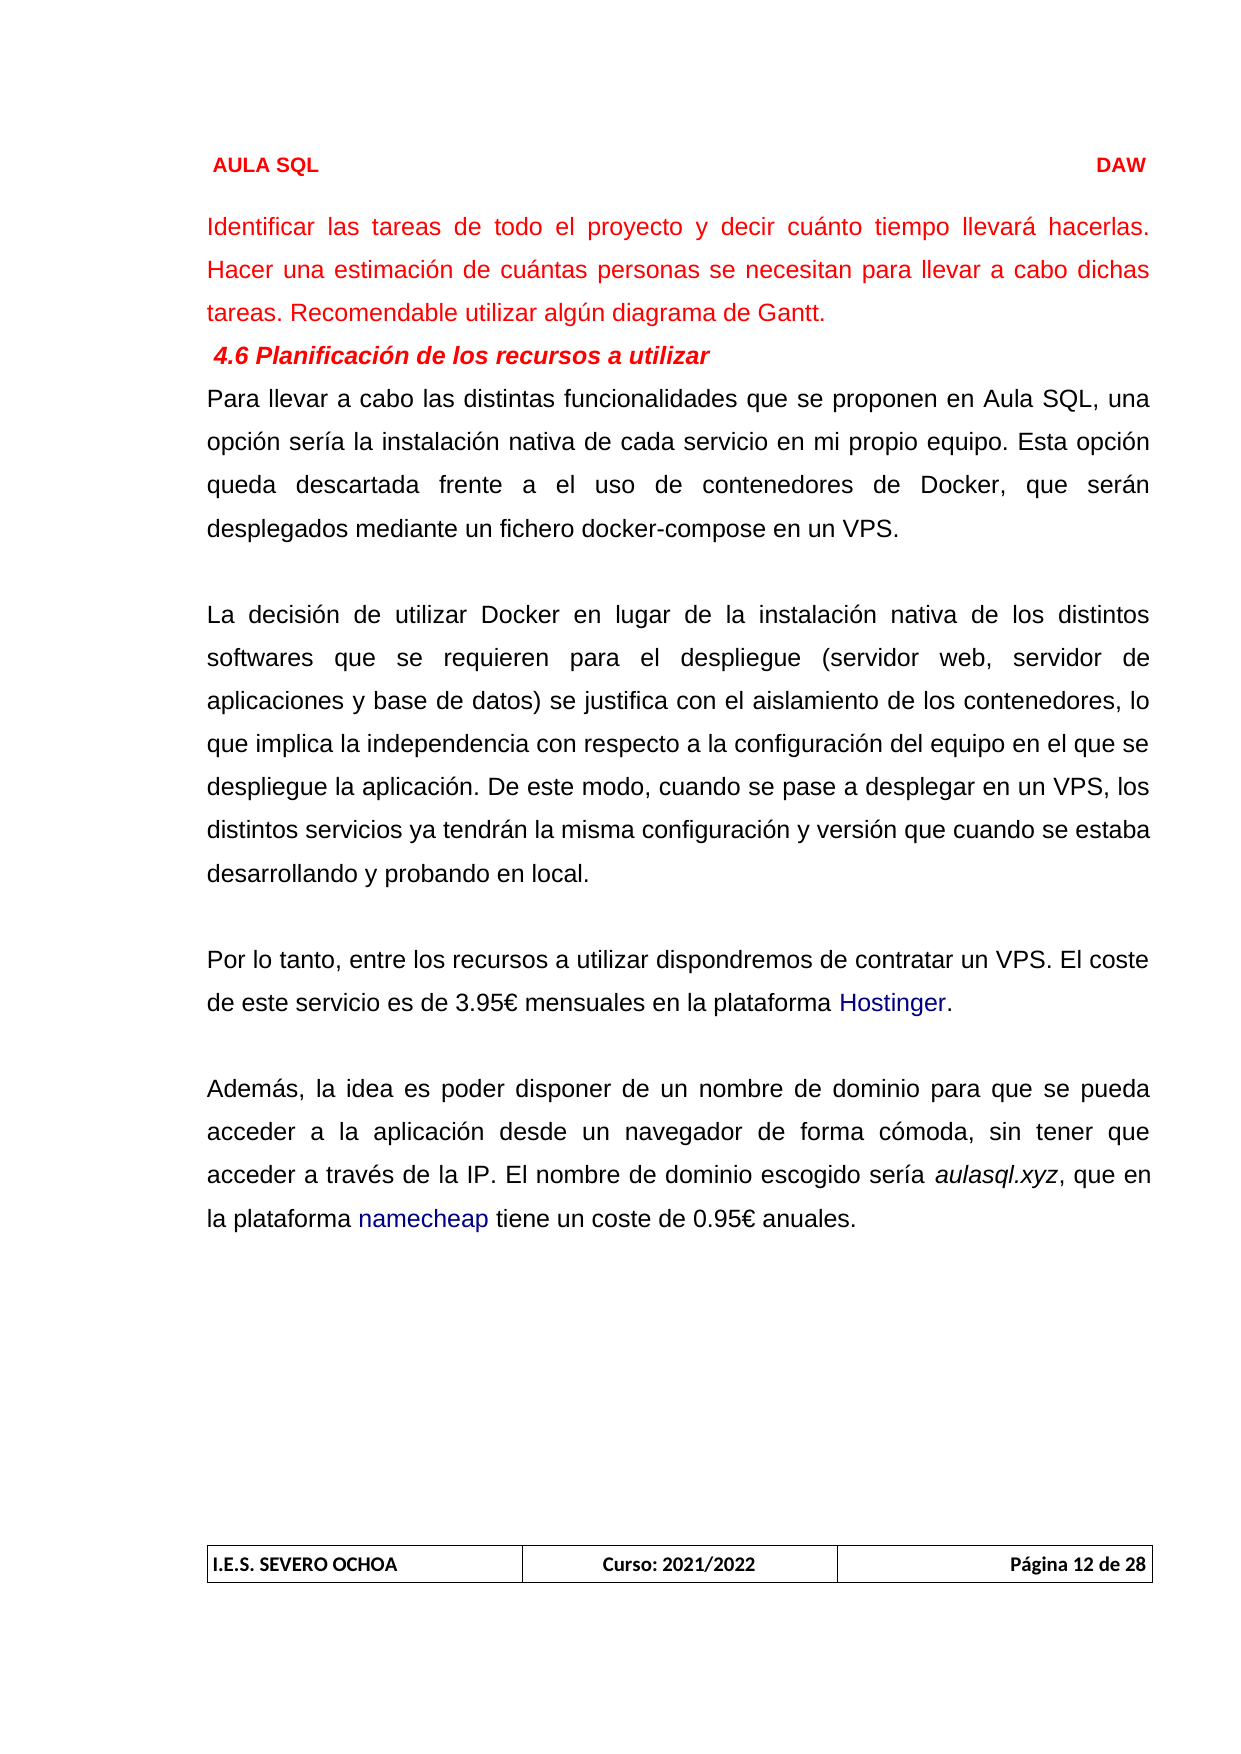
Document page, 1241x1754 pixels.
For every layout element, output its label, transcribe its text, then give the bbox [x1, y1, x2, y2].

subtitle Planificación de los recursos a utilizar [207, 341, 1152, 370]
text Identificar las tareas de todo el proyecto y decir cuánto tiempo llevará hacerlas. Hacer una estimación de cuántas personas se necesitan para llevar a cabo dichas tareas. Recomendable utilizar algún diagrama de Gantt. [207, 212, 1152, 327]
text Para llevar a cabo las distintas funcionalidades que se proponen en Aula SQL, una opción sería la instalación nativa de cada servicio en mi propio equipo. Esta opción queda descartada frente a el uso de contenedores de Docker, que serán desplegados mediante un fichero docker-compose en un VPS. [207, 384, 1152, 542]
text La decisión de utilizar Docker en lugar de la instalación nativa de los distintos softwares que se requieren para el despliegue (servidor web, servidor de aplicaciones y base de datos) se justifica con el aislamiento de los contenedores, lo que implica la independencia con respecto a la configuración del equipo en el que se despliegue la aplicación. De este modo, cuando se pase a desplegar en un VPS, los distintos servicios ya tendrán la misma configuración y versión que cuando se estaba desarrollando y probando en local. [207, 600, 1152, 887]
text Por lo tanto, entre los recursos a utilizar dispondremos de contratar un VPS. El coste de este servicio es de 3.95€ mensuales en la plataforma Hostinger. [207, 945, 1152, 1017]
text Además, la idea es poder disponer de un nombre de dominio para que se pueda acceder a la aplicación desde un navegador de forma cómoda, sin tener que acceder a través de la IP. El nombre de dominio escogido sería aulasql.xyz, que en la plataforma namecheap tiene un coste de 0.95€ anuales. [207, 1074, 1152, 1232]
